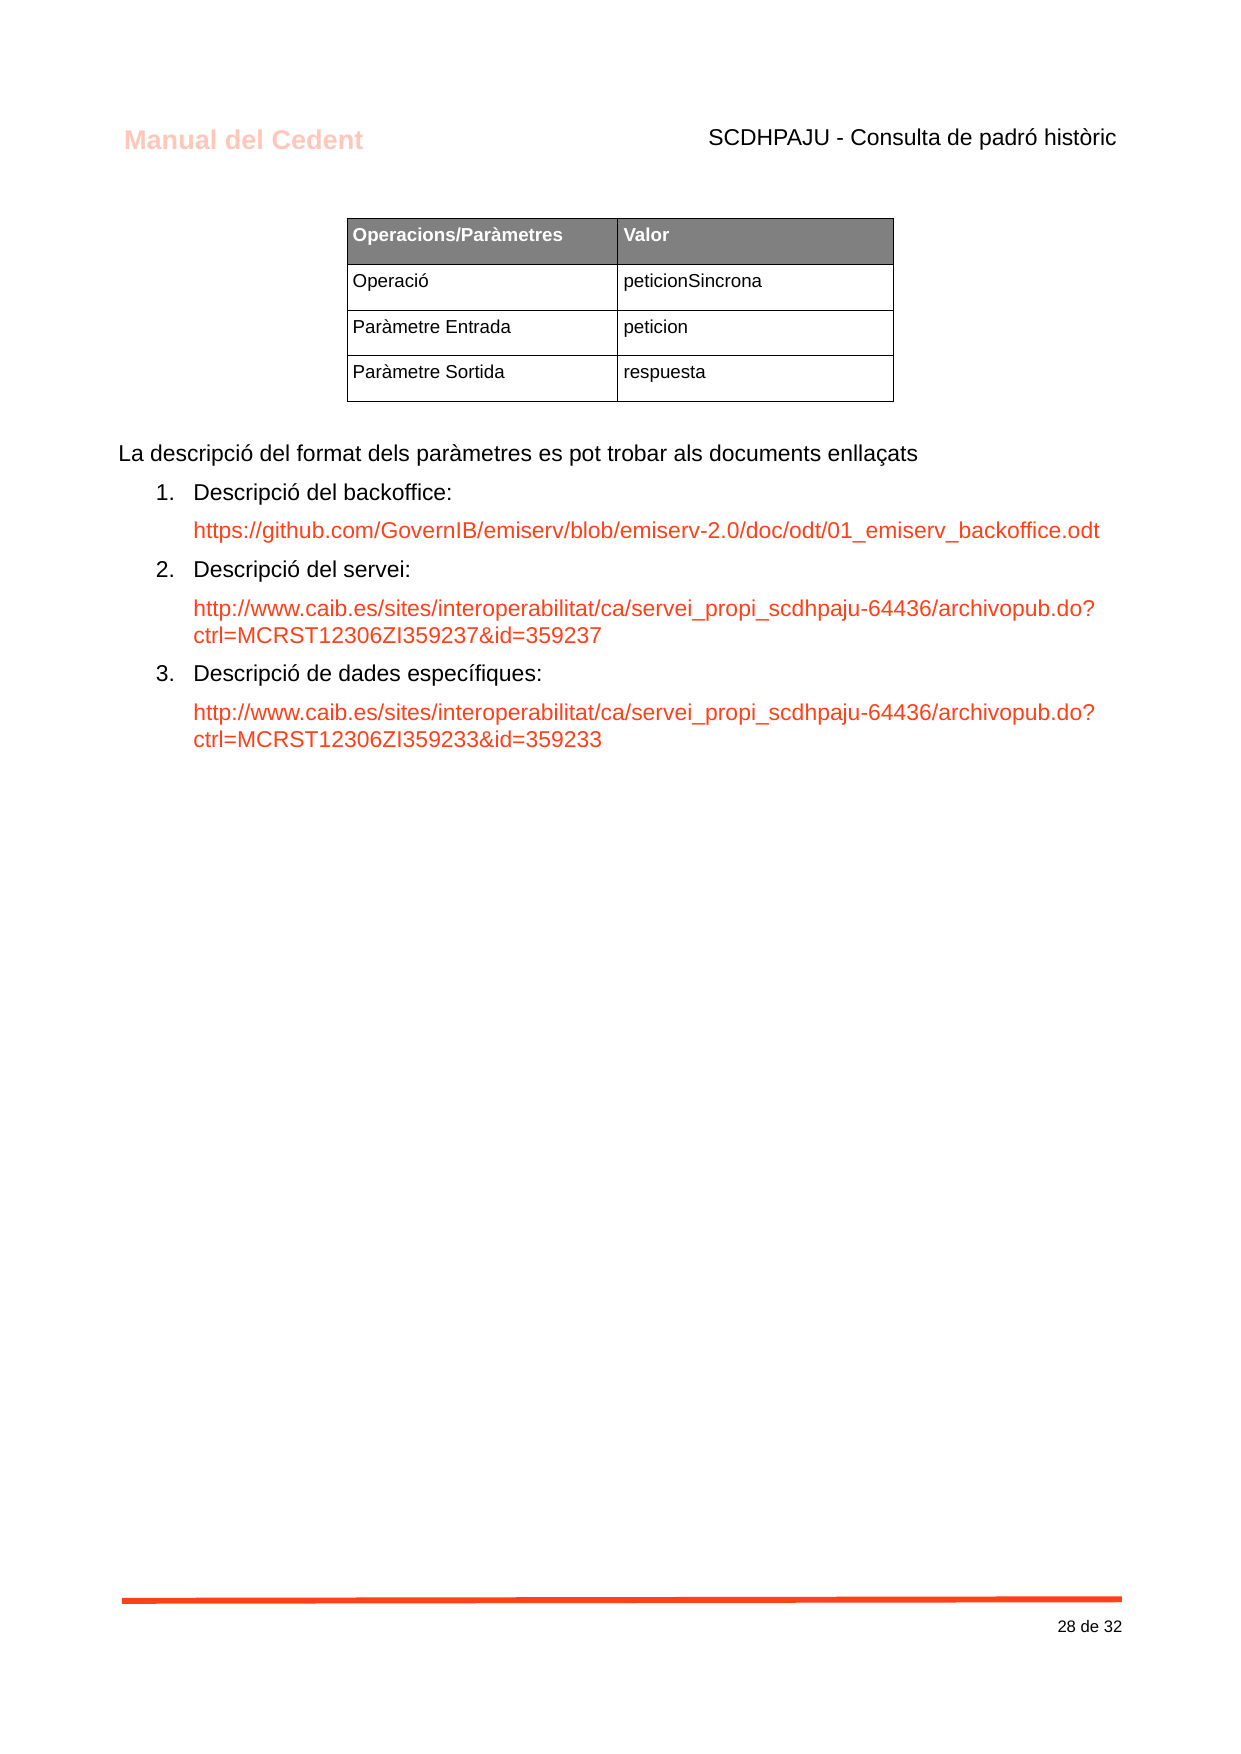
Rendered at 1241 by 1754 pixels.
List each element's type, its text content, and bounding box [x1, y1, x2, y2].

table_cell Operació [348, 265, 617, 309]
list http://www.caib.es/sites/interoperabilitat/ca/servei_propi_scdhpaju-64436/archivopub.do?ctrl=MCRST12306ZI359233&id=359233 [156, 699, 1122, 752]
table_cell peticion [618, 311, 893, 355]
table_cell peticionSincrona [618, 265, 893, 309]
list http://www.caib.es/sites/interoperabilitat/ca/servei_propi_scdhpaju-64436/archivopub.do?ctrl=MCRST12306ZI359237&id=359237 [156, 595, 1122, 648]
text La descripció del format dels paràmetres es pot trobar als documents enllaçats [118, 440, 1122, 466]
list Descripció del servei: [156, 556, 1122, 583]
table_cell Paràmetre Sortida [348, 356, 617, 401]
table_header Operacions/Paràmetres [348, 219, 617, 264]
table_cell respuesta [618, 356, 893, 401]
list https://github.com/GovernIB/emiserv/blob/emiserv-2.0/doc/odt/01_emiserv_backoffice.odt [156, 517, 1122, 544]
table_header Valor [618, 219, 893, 264]
list Descripció del backoffice: [156, 479, 1122, 505]
list Descripció de dades específiques: [156, 660, 1122, 687]
table_cell Paràmetre Entrada [348, 311, 617, 355]
